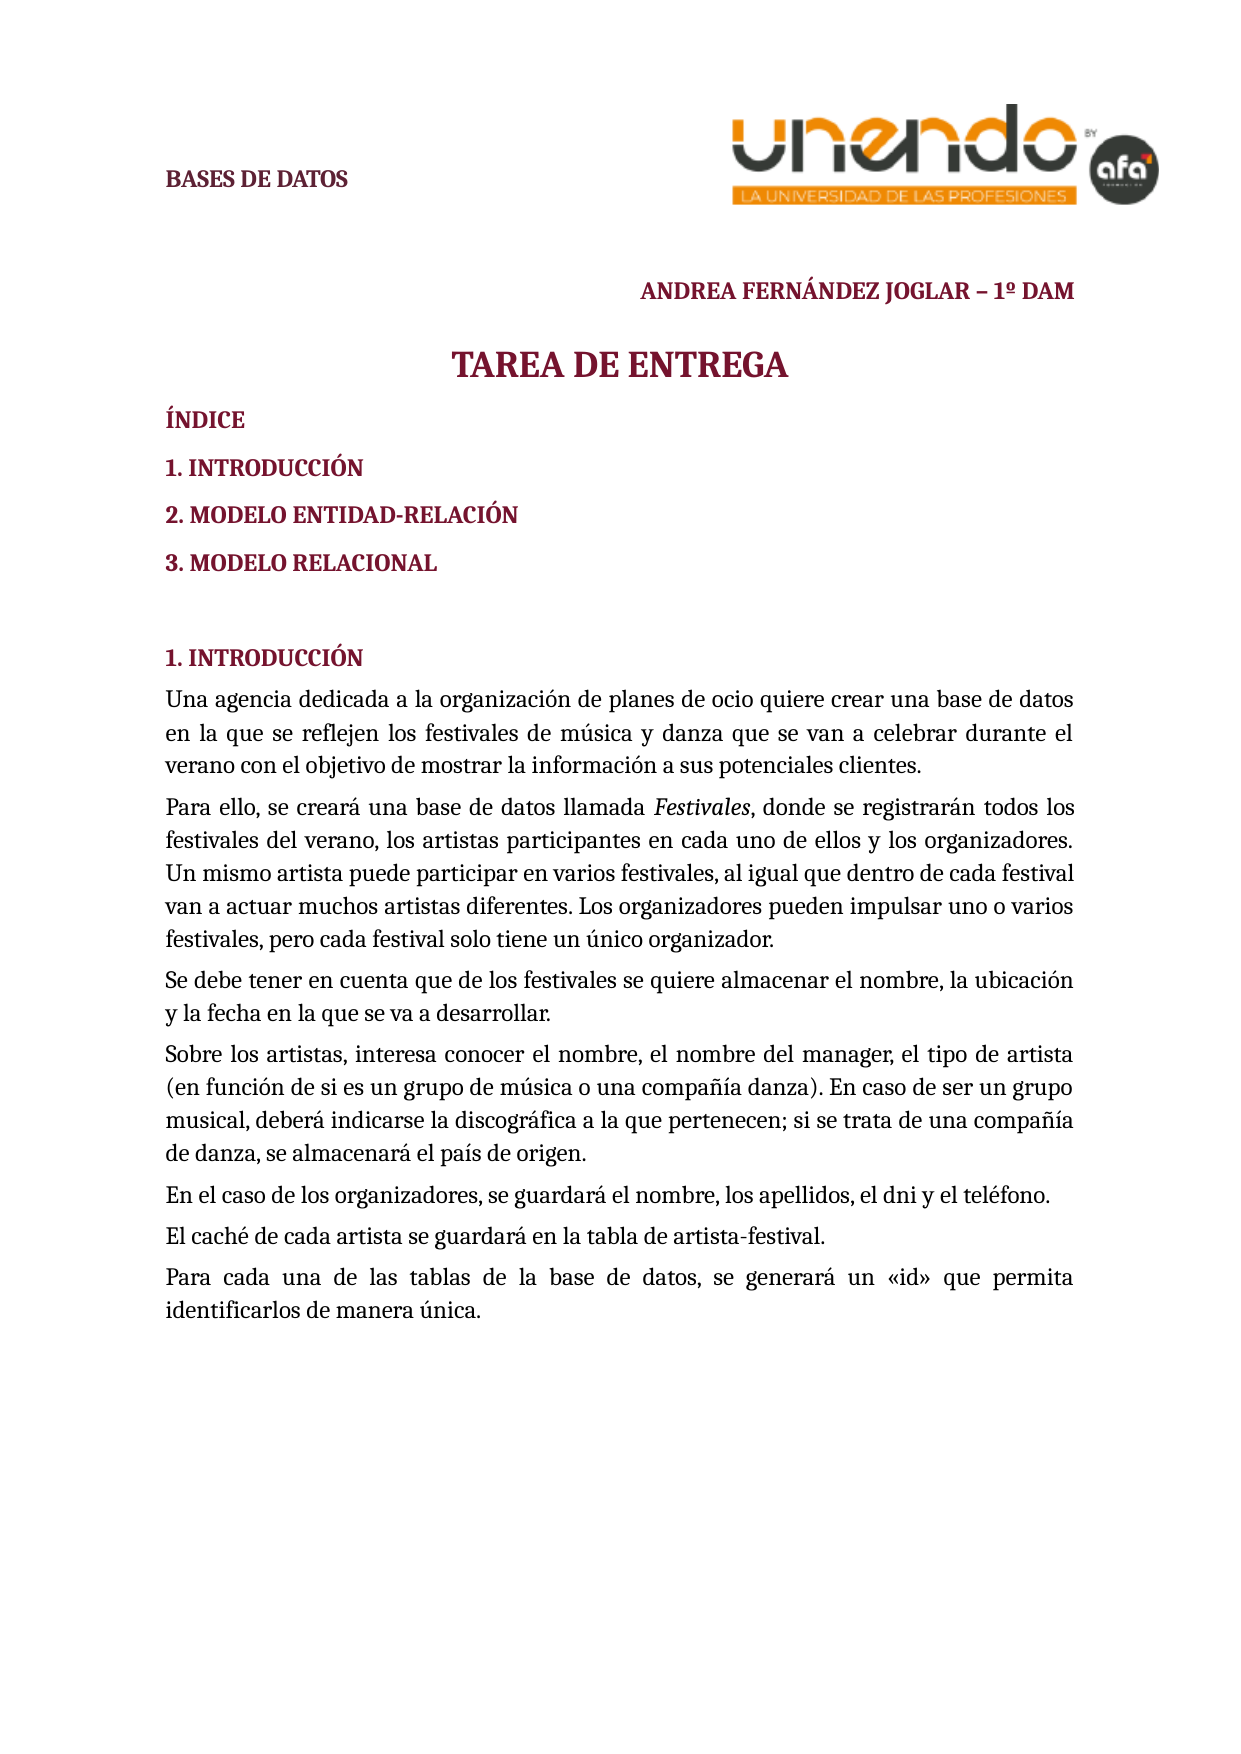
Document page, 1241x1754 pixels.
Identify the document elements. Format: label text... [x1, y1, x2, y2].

text El caché de cada artista se guardará en la tabla de artista-festival. [165, 1222, 1075, 1251]
text 2. MODELO ENTIDAD-RELACIÓN [165, 501, 1075, 530]
text Sobre los artistas, interesa conocer el nombre, el nombre del manager, el tipo de artista (en función de si es un grupo de música o una compañía danza). En caso de ser un grupo musical, deberá indicarse la discográfica a la que pertenecen; si se trata de una compañía de danza, se almacenará el país de origen. [165, 1040, 1075, 1168]
picture [725, 104, 1159, 212]
text Para cada una de las tablas de la base de datos, se generará un «id» que permita identificarlos de manera única. [165, 1263, 1075, 1325]
text 1. INTRODUCCIÓN [165, 454, 1075, 482]
text En el caso de los organizadores, se guardará el nombre, los apellidos, el dni y el teléfono. [165, 1181, 1075, 1209]
text ÍNDICE [165, 406, 1075, 435]
text Se debe tener en cuenta que de los festivales se quiere almacenar el nombre, la ubicación y la fecha en la que se va a desarrollar. [165, 966, 1075, 1028]
text Para ello, se creará una base de datos llamada Festivales, donde se registrarán todos los festivales del verano, los artistas participantes en cada uno de ellos y los organizadores. Un mismo artista puede participar en varios festivales, al igual que dentro de cada festival van a actuar muchos artistas diferentes. Los organizadores pueden impulsar uno o varios festivales, pero cada festival solo tiene un único organizador. [165, 793, 1075, 953]
text Una agencia dedicada a la organización de planes de ocio quiere crear una base de datos en la que se reflejen los festivales de música y danza que se van a celebrar durante el verano con el objetivo de mostrar la información a sus potenciales clientes. [165, 685, 1075, 780]
subtitle TAREA DE ENTREGA [165, 343, 1075, 387]
text ANDREA FERNÁNDEZ JOGLAR – 1º DAM [165, 277, 1075, 306]
text 1. INTRODUCCIÓN [165, 644, 1075, 673]
text 3. MODELO RELACIONAL [165, 549, 1075, 578]
